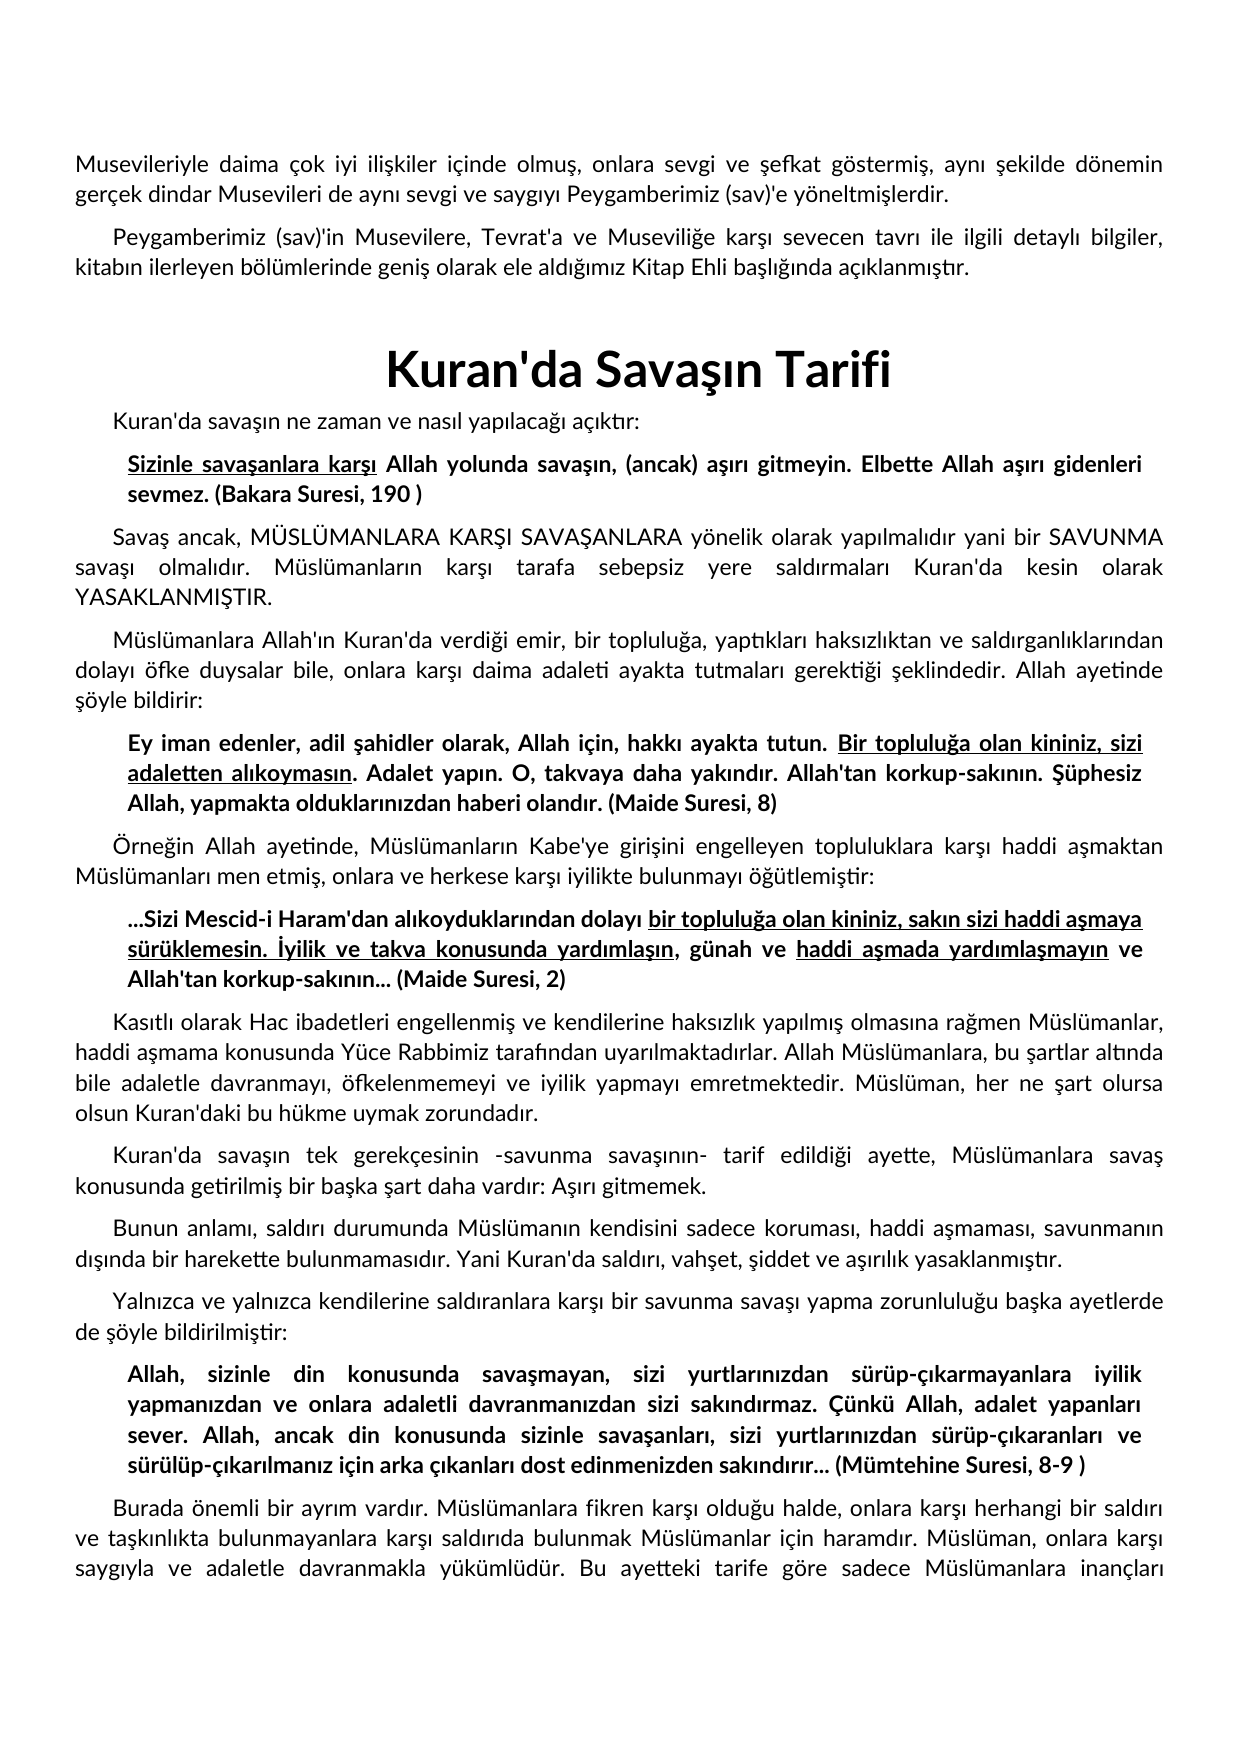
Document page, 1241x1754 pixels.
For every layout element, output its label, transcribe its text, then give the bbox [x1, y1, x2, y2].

text Bunun anlamı, saldırı durumunda Müslümanın kendisini sadece koruması, haddi aşmaması, savunmanın dışında bir harekette bulunmamasıdır. Yani Kuran'da saldırı, vahşet, şiddet ve aşırılık yasaklanmıştır. [75, 1214, 1165, 1272]
text Kuran'da savaşın tek gerekçesinin -savunma savaşının- tarif edildiği ayette, Müslümanlara savaş konusunda getirilmiş bir başka şart daha vardır: Aşırı gitmemek. [75, 1141, 1165, 1199]
text Musevileriyle daima çok iyi ilişkiler içinde olmuş, onlara sevgi ve şefkat göstermiş, aynı şekilde dönemin gerçek dindar Musevileri de aynı sevgi ve saygıyı Peygamberimiz (sav)'e yöneltmişlerdir. [75, 150, 1165, 208]
text Kasıtlı olarak Hac ibadetleri engellenmiş ve kendilerine haksızlık yapılmış olmasına rağmen Müslümanlar, haddi aşmama konusunda Yüce Rabbimiz tarafından uyarılmaktadırlar. Allah Müslümanlara, bu şartlar altında bile adaletle davranmayı, öfkelenmemeyi ve iyilik yapmayı emretmektedir. Müslüman, her ne şart olursa olsun Kuran'daki bu hükme uymak zorundadır. [75, 1008, 1165, 1126]
subtitle Kuran'da Savaşın Tarifi [112, 338, 1165, 398]
text Allah, sizinle din konusunda savaşmayan, sizi yurtlarınızdan sürüp-çıkarmayanlara iyilik yapmanızdan ve onlara adaletli davranmanızdan sizi sakındırmaz. Çünkü Allah, adalet yapanları sever. Allah, ancak din konusunda sizinle savaşanları, sizi yurtlarınızdan sürüp-çıkaranları ve sürülüp-çıkarılmanız için arka çıkanları dost edinmenizden sakındırır... (Mümtehine Suresi, 8-9 ) [127, 1360, 1143, 1478]
text Örneğin Allah ayetinde, Müslümanların Kabe'ye girişini engelleyen topluluklara karşı haddi aşmaktan Müslümanları men etmiş, onlara ve herkese karşı iyilikte bulunmayı öğütlemiştir: [75, 832, 1165, 889]
text Sizinle savaşanlara karşı Allah yolunda savaşın, (ancak) aşırı gitmeyin. Elbette Allah aşırı gidenleri sevmez. (Bakara Suresi, 190 ) [127, 449, 1143, 507]
text Kuran'da savaşın ne zaman ve nasıl yapılacağı açıktır: [75, 407, 1165, 434]
text Burada önemli bir ayrım vardır. Müslümanlara fikren karşı olduğu halde, onlara karşı herhangi bir saldırı ve taşkınlıkta bulunmayanlara karşı saldırıda bulunmak Müslümanlar için haramdır. Müslüman, onlara karşı saygıyla ve adaletle davranmakla yükümlüdür. Bu ayetteki tarife göre sadece Müslümanlara inançları [75, 1493, 1165, 1581]
text ...Sizi Mescid-i Haram'dan alıkoyduklarından dolayı bir topluluğa olan kininiz, sakın sizi haddi aşmaya sürüklemesin. İyilik ve takva konusunda yardımlaşın, günah ve haddi aşmada yardımlaşmayın ve Allah'tan korkup-sakının... (Maide Suresi, 2) [127, 905, 1143, 993]
text Yalnızca ve yalnızca kendilerine saldıranlara karşı bir savunma savaşı yapma zorunluluğu başka ayetlerde de şöyle bildirilmiştir: [75, 1287, 1165, 1345]
text Savaş ancak, MÜSLÜMANLARA KARŞI SAVAŞANLARA yönelik olarak yapılmalıdır yani bir SAVUNMA savaşı olmalıdır. Müslümanların karşı tarafa sebepsiz yere saldırmaları Kuran'da kesin olarak YASAKLANMIŞTIR. [75, 522, 1165, 610]
text Ey iman edenler, adil şahidler olarak, Allah için, hakkı ayakta tutun. Bir topluluğa olan kininiz, sizi adaletten alıkoymasın. Adalet yapın. O, takvaya daha yakındır. Allah'tan korkup-sakının. Şüphesiz Allah, yapmakta olduklarınızdan haberi olandır. (Maide Suresi, 8) [127, 729, 1143, 817]
text Müslümanlara Allah'ın Kuran'da verdiği emir, bir topluluğa, yaptıkları haksızlıktan ve saldırganlıklarından dolayı öfke duysalar bile, onlara karşı daima adaleti ayakta tutmaları gerektiği şeklindedir. Allah ayetinde şöyle bildirir: [75, 626, 1165, 713]
text Peygamberimiz (sav)'in Musevilere, Tevrat'a ve Museviliğe karşı sevecen tavrı ile ilgili detaylı bilgiler, kitabın ilerleyen bölümlerinde geniş olarak ele aldığımız Kitap Ehli başlığında açıklanmıştır. [75, 223, 1165, 281]
